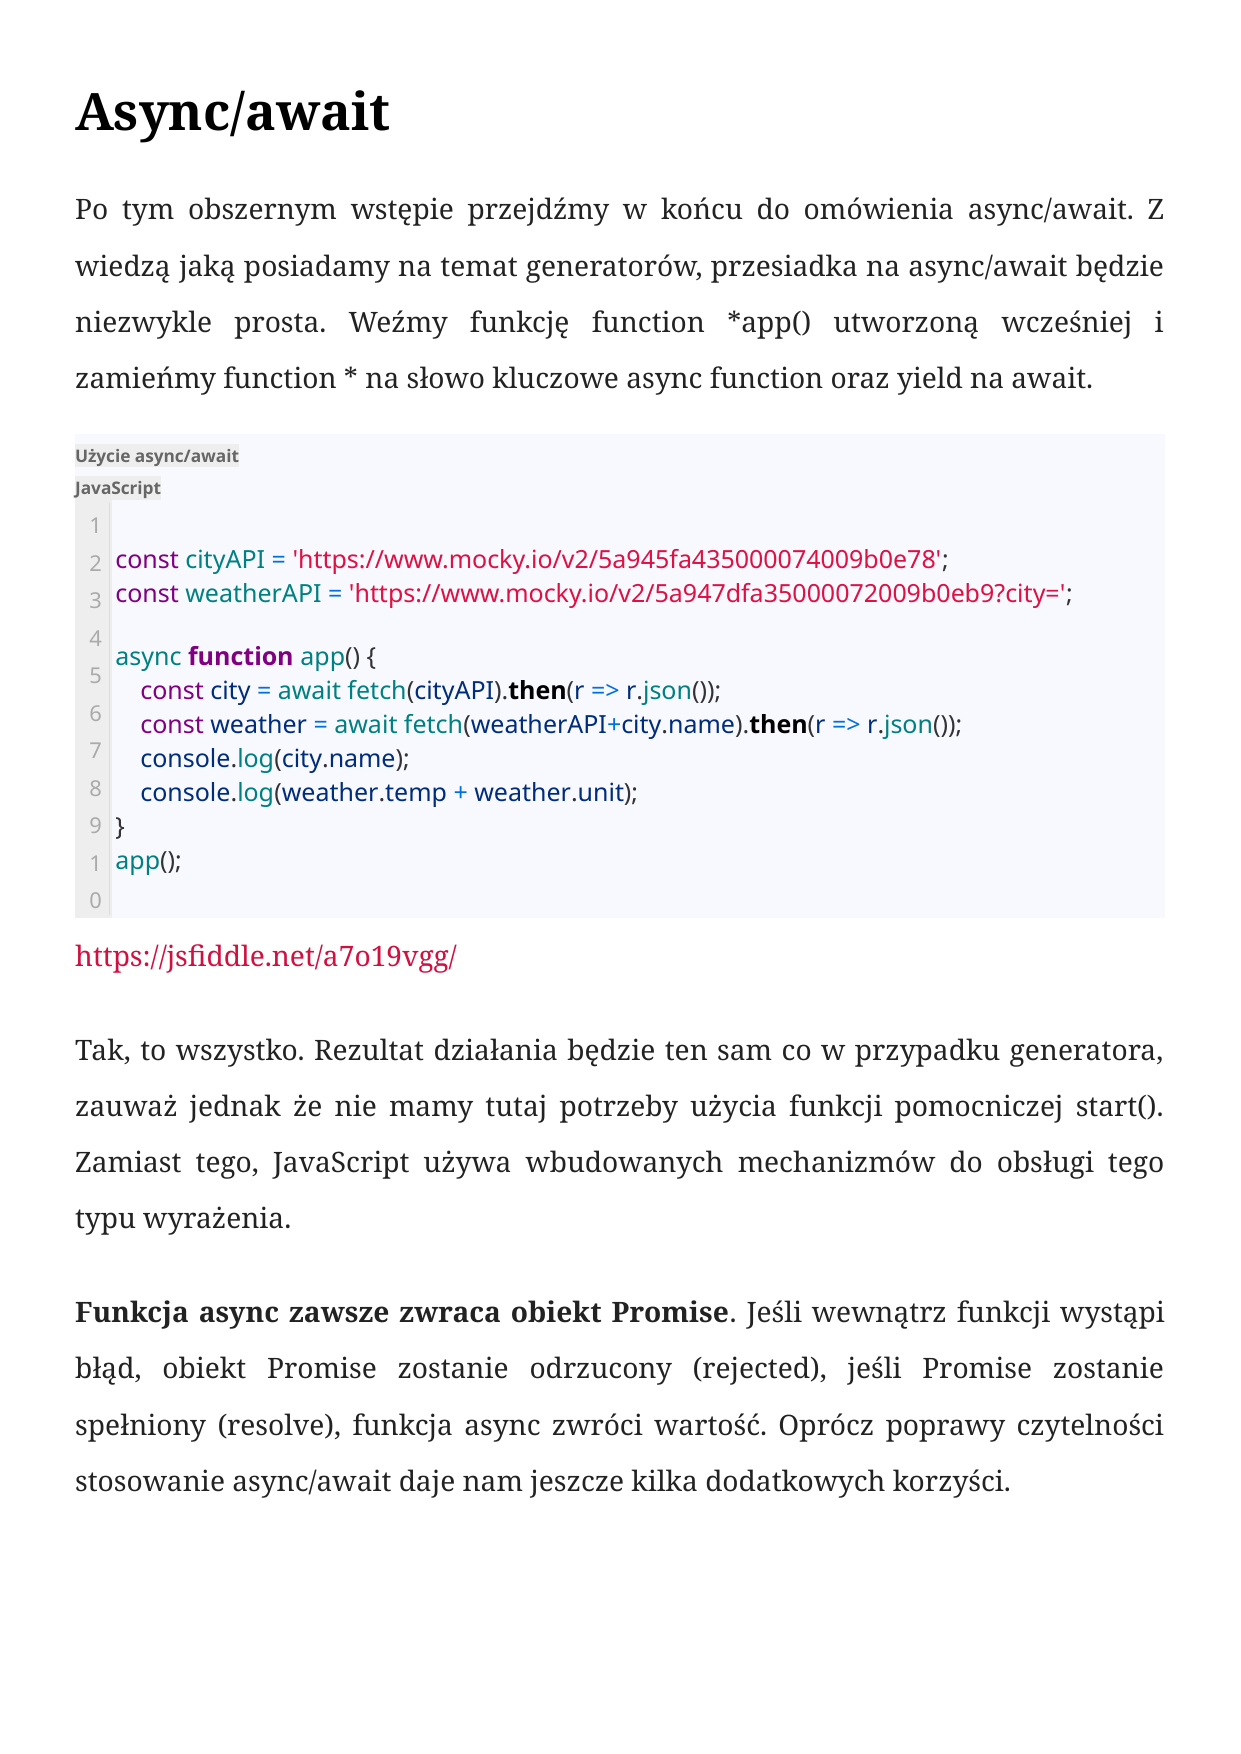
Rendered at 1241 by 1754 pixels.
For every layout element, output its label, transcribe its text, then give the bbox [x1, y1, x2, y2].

text Funkcja async zawsze zwraca obiekt Promise. Jeśli wewnątrz funkcji wystąpi błąd, obiekt Promise zostanie odrzucony (rejected), jeśli Promise zostanie spełniony (resolve), funkcja async zwróci wartość. Oprócz poprawy czytelności stosowanie async/await daje nam jeszcze kilka dodatkowych korzyści. [75, 1274, 1165, 1499]
table_header const cityAPI = 'https://www.mocky.io/v2/5a945fa435000074009b0e78'; const weatherAPI = 'https://www.mocky.io/v2/5a947dfa35000072009b0eb9?city='; async function app() { const city = await fetch(cityAPI).then(r => r.json()); const weather = await fetch(weatherAPI+city.name).then(r => r.json()); console.log(city.name); console.log(weather.temp + weather.unit); } app(); [112, 500, 1164, 918]
subtitle Async/await [75, 75, 1165, 145]
text Tak, to wszystko. Rezultat działania będzie ten sam co w przypadku generatora, zauważ jednak że nie mamy tutaj potrzeby użycia funkcji pomocniczej start(). Zamiast tego, JavaScript używa wbudowanych mechanizmów do obsługi tego typu wyrażenia. [75, 1012, 1165, 1237]
text Po tym obszernym wstępie przejdźmy w końcu do omówienia async/await. Z wiedzą jaką posiadamy na temat generatorów, przesiadka na async/await będzie niezwykle prosta. Weźmy funkcję function *app() utworzoną wcześniej i zamieńmy function * na słowo kluczowe async function oraz yield na await. [75, 172, 1165, 397]
text https://jsfiddle.net/a7o19vgg/ [75, 918, 1165, 974]
text JavaScript [75, 467, 1165, 500]
table_header 1 2 3 4 5 6 7 8 9 10 [75, 500, 112, 918]
text Użycie async/await [75, 434, 1165, 467]
